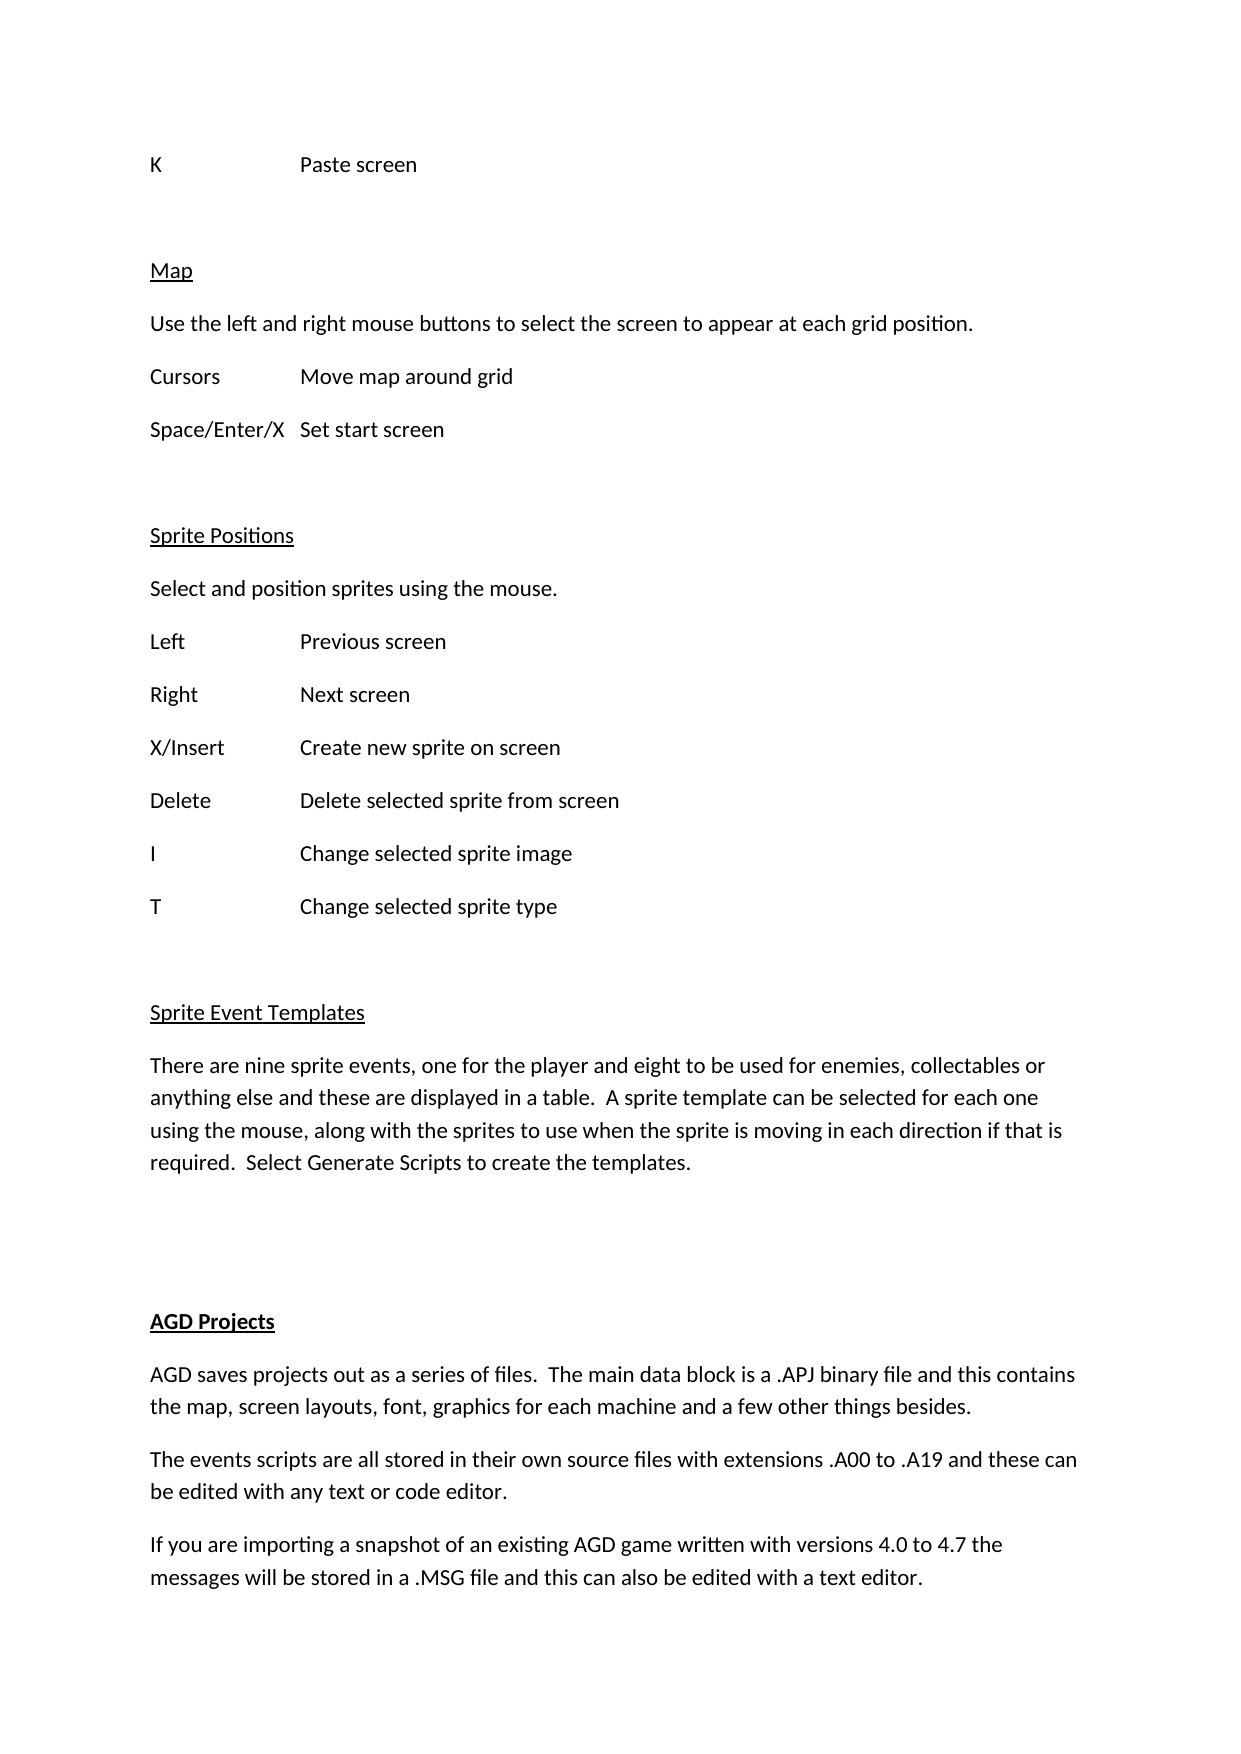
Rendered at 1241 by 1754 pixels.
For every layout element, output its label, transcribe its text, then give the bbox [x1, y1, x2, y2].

text Cursors Move map around grid [150, 362, 1090, 390]
text K Paste screen [150, 150, 1090, 178]
text Sprite Event Templates [150, 998, 1090, 1026]
text T Change selected sprite type [150, 892, 1090, 920]
text There are nine sprite events, one for the player and eight to be used for enemies, collectables or anything else and these are displayed in a table. A sprite template can be selected for each one using the mouse, along with the sprites to use when the sprite is moving in each direction if that is required. Select Generate Scripts to create the templates. [150, 1051, 1090, 1176]
text Left Previous screen [150, 627, 1090, 655]
text Space/Enter/X Set start screen [150, 415, 1090, 443]
text AGD Projects [150, 1307, 1090, 1335]
text Sprite Positions [150, 521, 1090, 549]
text AGD saves projects out as a series of files. The main data block is a .APJ binary file and this contains the map, screen layouts, font, graphics for each machine and a few other things besides. [150, 1360, 1090, 1420]
text Right Next screen [150, 680, 1090, 708]
text Delete Delete selected sprite from screen [150, 786, 1090, 814]
text If you are importing a snapshot of an existing AGD game written with versions 4.0 to 4.7 the messages will be stored in a .MSG file and this can also be edited with a text editor. [150, 1530, 1090, 1591]
text Map [150, 256, 1090, 284]
text Select and position sprites using the mouse. [150, 574, 1090, 602]
text Use the left and right mouse buttons to select the screen to appear at each grid position. [150, 309, 1090, 337]
text I Change selected sprite image [150, 839, 1090, 867]
text X/Insert Create new sprite on screen [150, 733, 1090, 761]
text The events scripts are all stored in their own source files with extensions .A00 to .A19 and these can be edited with any text or code editor. [150, 1445, 1090, 1505]
